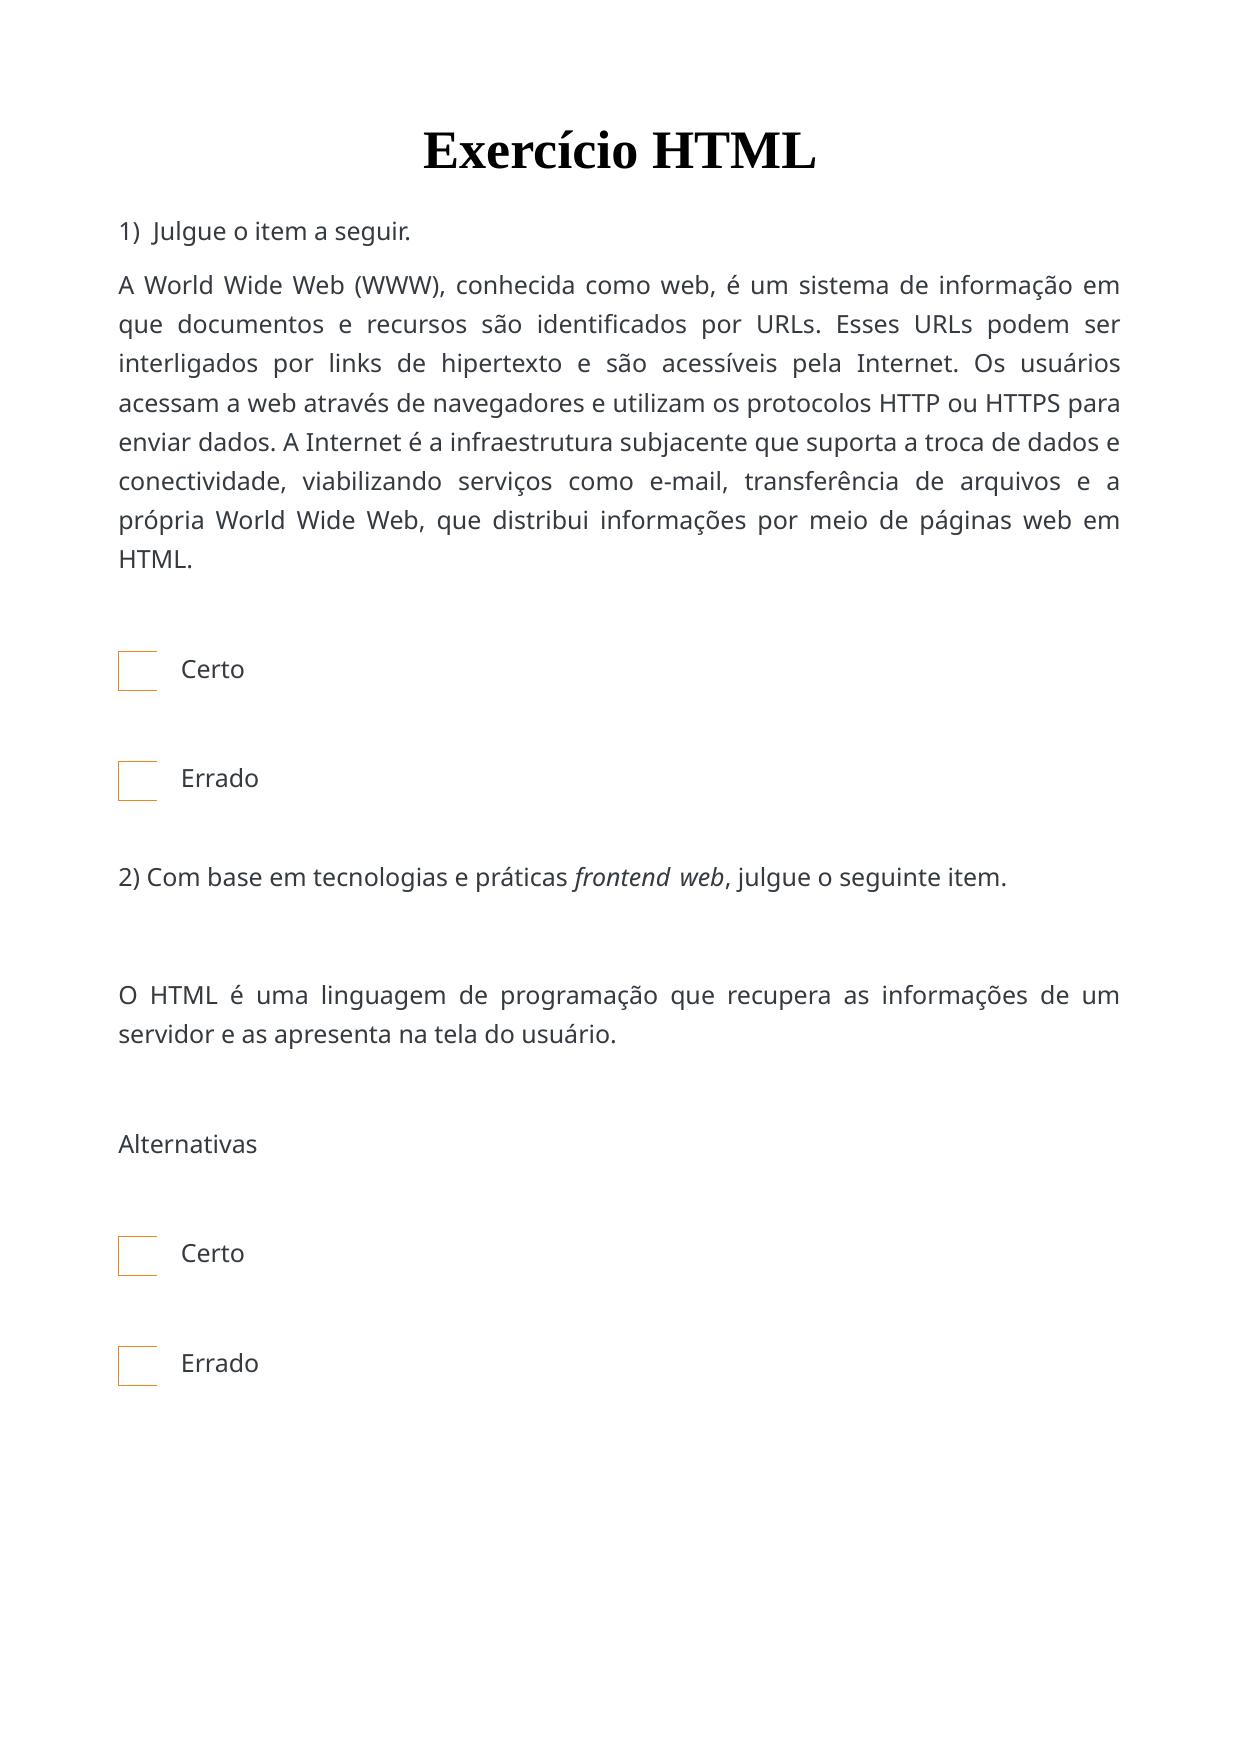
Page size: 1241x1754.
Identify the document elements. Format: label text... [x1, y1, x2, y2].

text Certo [119, 651, 1122, 690]
text Certo [119, 1236, 1122, 1275]
text Alternativas [118, 1127, 1122, 1161]
text Exercício HTML [118, 118, 1122, 180]
text 2) Com base em tecnologias e práticas frontend web, julgue o seguinte item. [118, 860, 1122, 894]
text Errado [119, 761, 1122, 800]
text 1) Julgue o item a seguir. [118, 214, 1122, 248]
text O HTML é uma linguagem de programação que recupera as informações de um servidor e as apresenta na tela do usuário. [118, 978, 1122, 1051]
text Errado [119, 1346, 1122, 1385]
text A World Wide Web (WWW), conhecida como web, é um sistema de informação em que documentos e recursos são identificados por URLs. Esses URLs podem ser interligados por links de hipertexto e são acessíveis pela Internet. Os usuários acessam a web através de navegadores e utilizam os protocolos HTTP ou HTTPS para enviar dados. A Internet é a infraestrutura subjacente que suporta a troca de dados e conectividade, viabilizando serviços como e-mail, transferência de arquivos e a própria World Wide Web, que distribui informações por meio de páginas web em HTML. [118, 268, 1122, 576]
